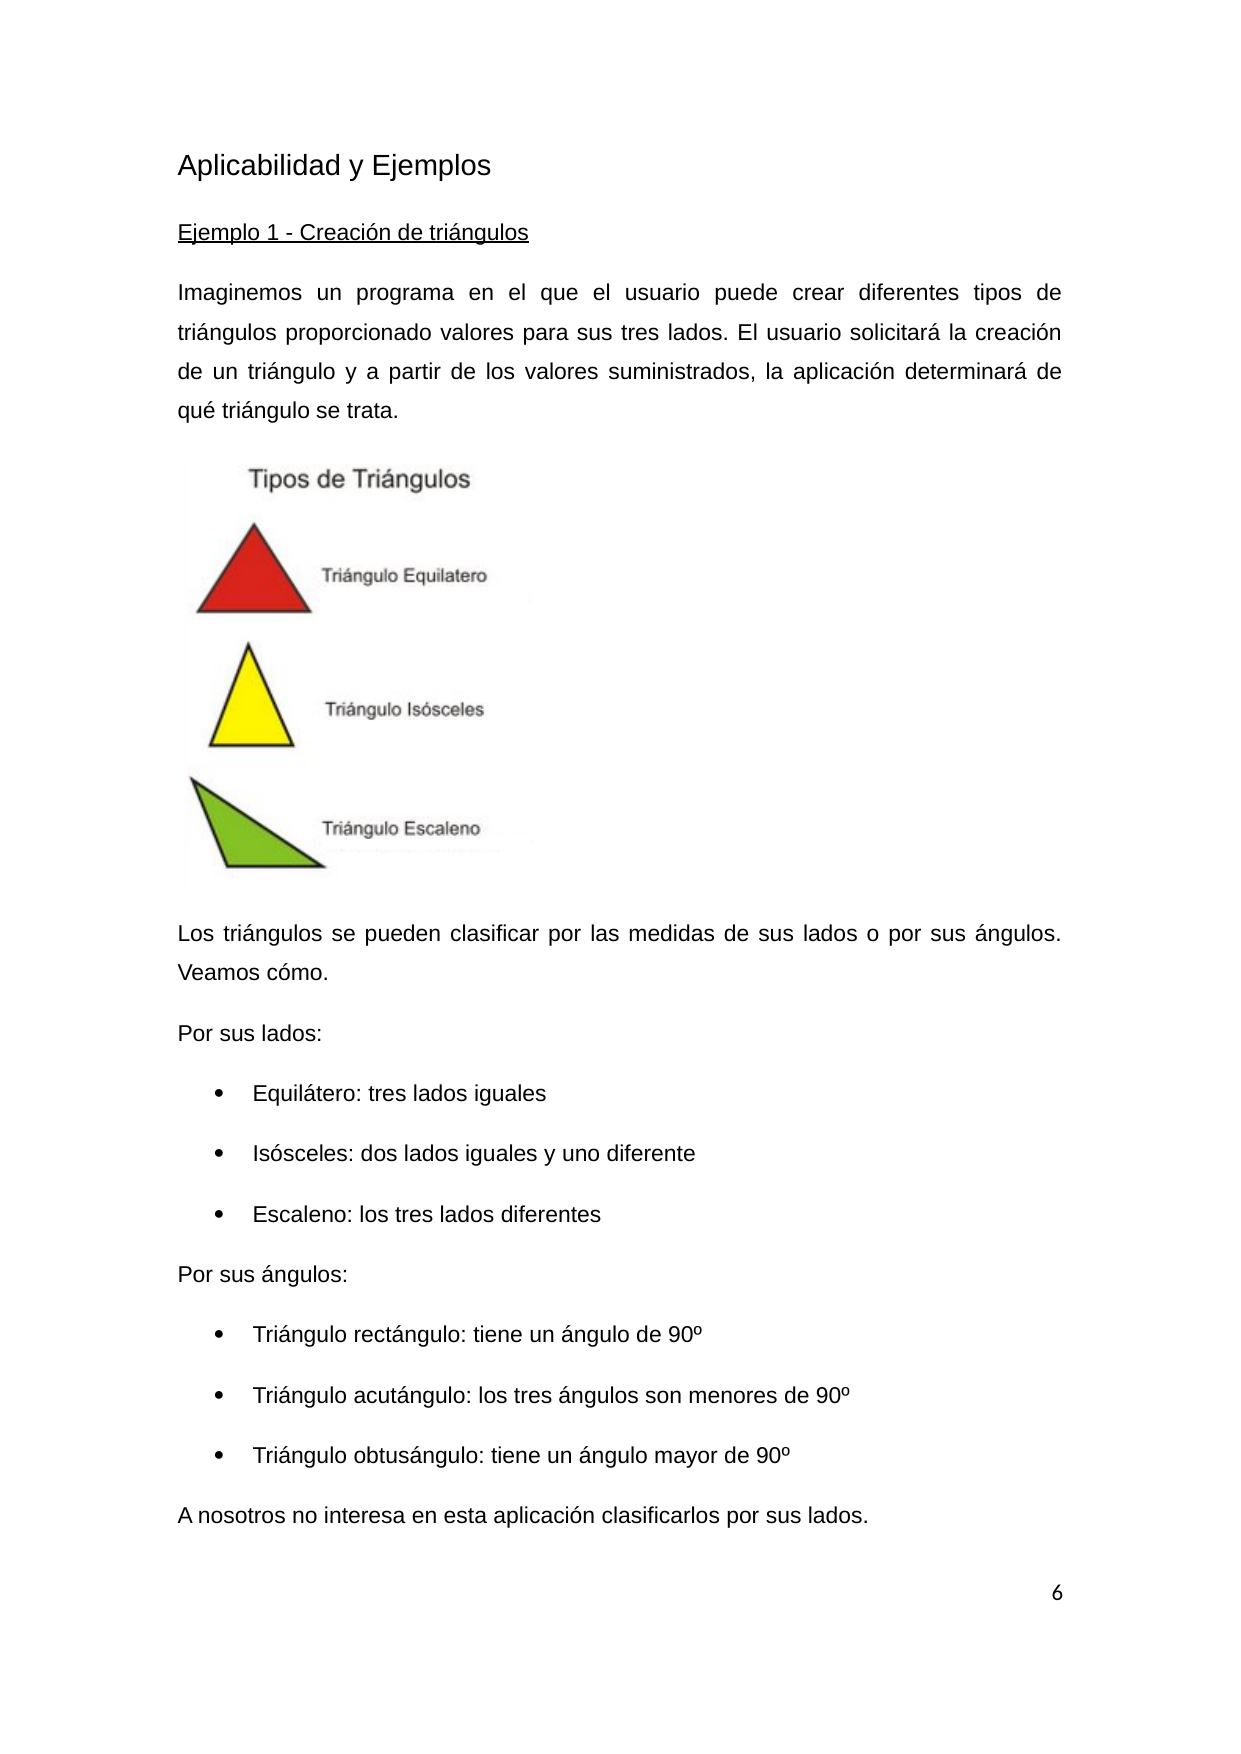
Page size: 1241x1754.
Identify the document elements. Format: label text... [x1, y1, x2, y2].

list Isósceles: dos lados iguales y uno diferente [215, 1140, 1063, 1167]
text Por sus lados: [177, 1020, 1063, 1046]
text Aplicabilidad y Ejemplos [177, 148, 1063, 181]
list Triángulo rectángulo: tiene un ángulo de 90º [215, 1321, 1063, 1348]
list Escaleno: los tres lados diferentes [215, 1201, 1063, 1227]
picture [177, 457, 539, 886]
text Los triángulos se pueden clasificar por las medidas de sus lados o por sus ángulos. Veamos cómo. [177, 920, 1063, 986]
text Ejemplo 1 - Creación de triángulos [177, 219, 1063, 245]
text Imaginemos un programa en el que el usuario puede crear diferentes tipos de triángulos proporcionado valores para sus tres lados. El usuario solicitará la creación de un triángulo y a partir de los valores suministrados, la aplicación determinará de qué triángulo se trata. [177, 279, 1063, 424]
list Triángulo acutángulo: los tres ángulos son menores de 90º [215, 1382, 1063, 1408]
text Por sus ángulos: [177, 1261, 1063, 1287]
text A nosotros no interesa en esta aplicación clasificarlos por sus lados. [177, 1502, 1063, 1528]
list Equilátero: tres lados iguales [215, 1080, 1063, 1106]
list Triángulo obtusángulo: tiene un ángulo mayor de 90º [215, 1442, 1063, 1468]
